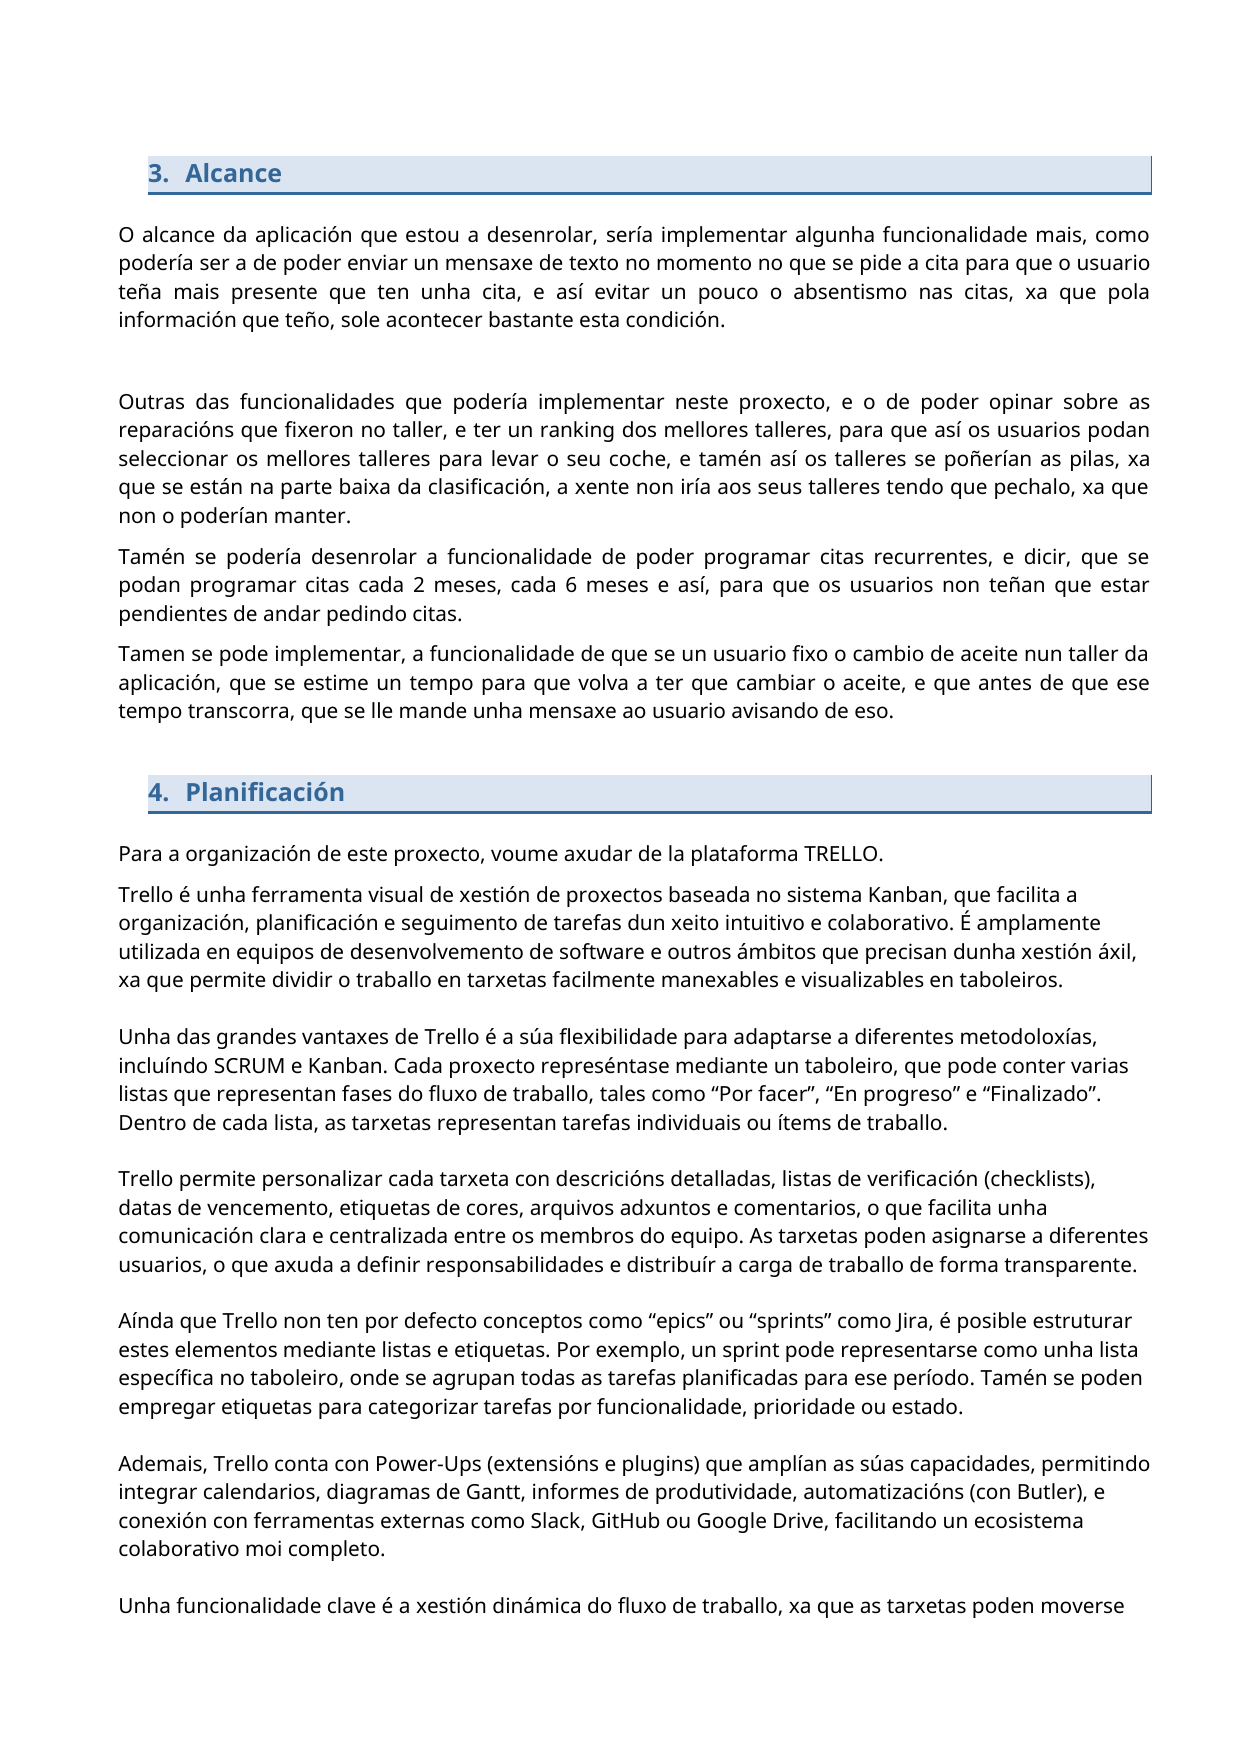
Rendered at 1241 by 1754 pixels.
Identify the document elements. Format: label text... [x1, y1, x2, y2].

list O alcance da aplicación que estou a desenrolar, sería implementar algunha funcionalidade mais, como podería ser a de poder enviar un mensaxe de texto no momento no que se pide a cita para que o usuario teña mais presente que ten unha cita, e así evitar un pouco o absentismo nas citas, xa que pola información que teño, sole acontecer bastante esta condición. [118, 220, 1152, 334]
list Planificación [148, 775, 1151, 811]
text Trello é unha ferramenta visual de xestión de proxectos baseada no sistema Kanban, que facilita a organización, planificación e seguimento de tarefas dun xeito intuitivo e colaborativo. É amplamente utilizada en equipos de desenvolvemento de software e outros ámbitos que precisan dunha xestión áxil, xa que permite dividir o traballo en tarxetas facilmente manexables e visualizables en taboleiros. Unha das grandes vantaxes de Trello é a súa flexibilidade para adaptarse a diferentes metodoloxías, incluíndo SCRUM e Kanban. Cada proxecto represéntase mediante un taboleiro, que pode conter varias listas que representan fases do fluxo de traballo, tales como “Por facer”, “En progreso” e “Finalizado”. Dentro de cada lista, as tarxetas representan tarefas individuais ou ítems de traballo. Trello permite personalizar cada tarxeta con descricións detalladas, listas de verificación (checklists), datas de vencemento, etiquetas de cores, arquivos adxuntos e comentarios, o que facilita unha comunicación clara e centralizada entre os membros do equipo. As tarxetas poden asignarse a diferentes usuarios, o que axuda a definir responsabilidades e distribuír a carga de traballo de forma transparente. Aínda que Trello non ten por defecto conceptos como “epics” ou “sprints” como Jira, é posible estruturar estes elementos mediante listas e etiquetas. Por exemplo, un sprint pode representarse como unha lista específica no taboleiro, onde se agrupan todas as tarefas planificadas para ese período. Tamén se poden empregar etiquetas para categorizar tarefas por funcionalidade, prioridade ou estado. Ademais, Trello conta con Power-Ups (extensións e plugins) que amplían as súas capacidades, permitindo integrar calendarios, diagramas de Gantt, informes de produtividade, automatizacións (con Butler), e conexión con ferramentas externas como Slack, GitHub ou Google Drive, facilitando un ecosistema colaborativo moi completo. Unha funcionalidade clave é a xestión dinámica do fluxo de traballo, xa que as tarxetas poden moverse [118, 880, 1152, 1619]
text Para a organización de este proxecto, voume axudar de la plataforma TRELLO. [118, 839, 1152, 868]
list Tamen se pode implementar, a funcionalidade de que se un usuario fixo o cambio de aceite nun taller da aplicación, que se estime un tempo para que volva a ter que cambiar o aceite, e que antes de que ese tempo transcorra, que se lle mande unha mensaxe ao usuario avisando de eso. [118, 639, 1152, 725]
list Alcance [148, 156, 1151, 192]
list Tamén se podería desenrolar a funcionalidade de poder programar citas recurrentes, e dicir, que se podan programar citas cada 2 meses, cada 6 meses e así, para que os usuarios non teñan que estar pendientes de andar pedindo citas. [118, 542, 1152, 627]
list Outras das funcionalidades que podería implementar neste proxecto, e o de poder opinar sobre as reparacións que fixeron no taller, e ter un ranking dos mellores talleres, para que así os usuarios podan seleccionar os mellores talleres para levar o seu coche, e tamén así os talleres se poñerían as pilas, xa que se están na parte baixa da clasificación, a xente non iría aos seus talleres tendo que pechalo, xa que non o poderían manter. [118, 387, 1152, 529]
